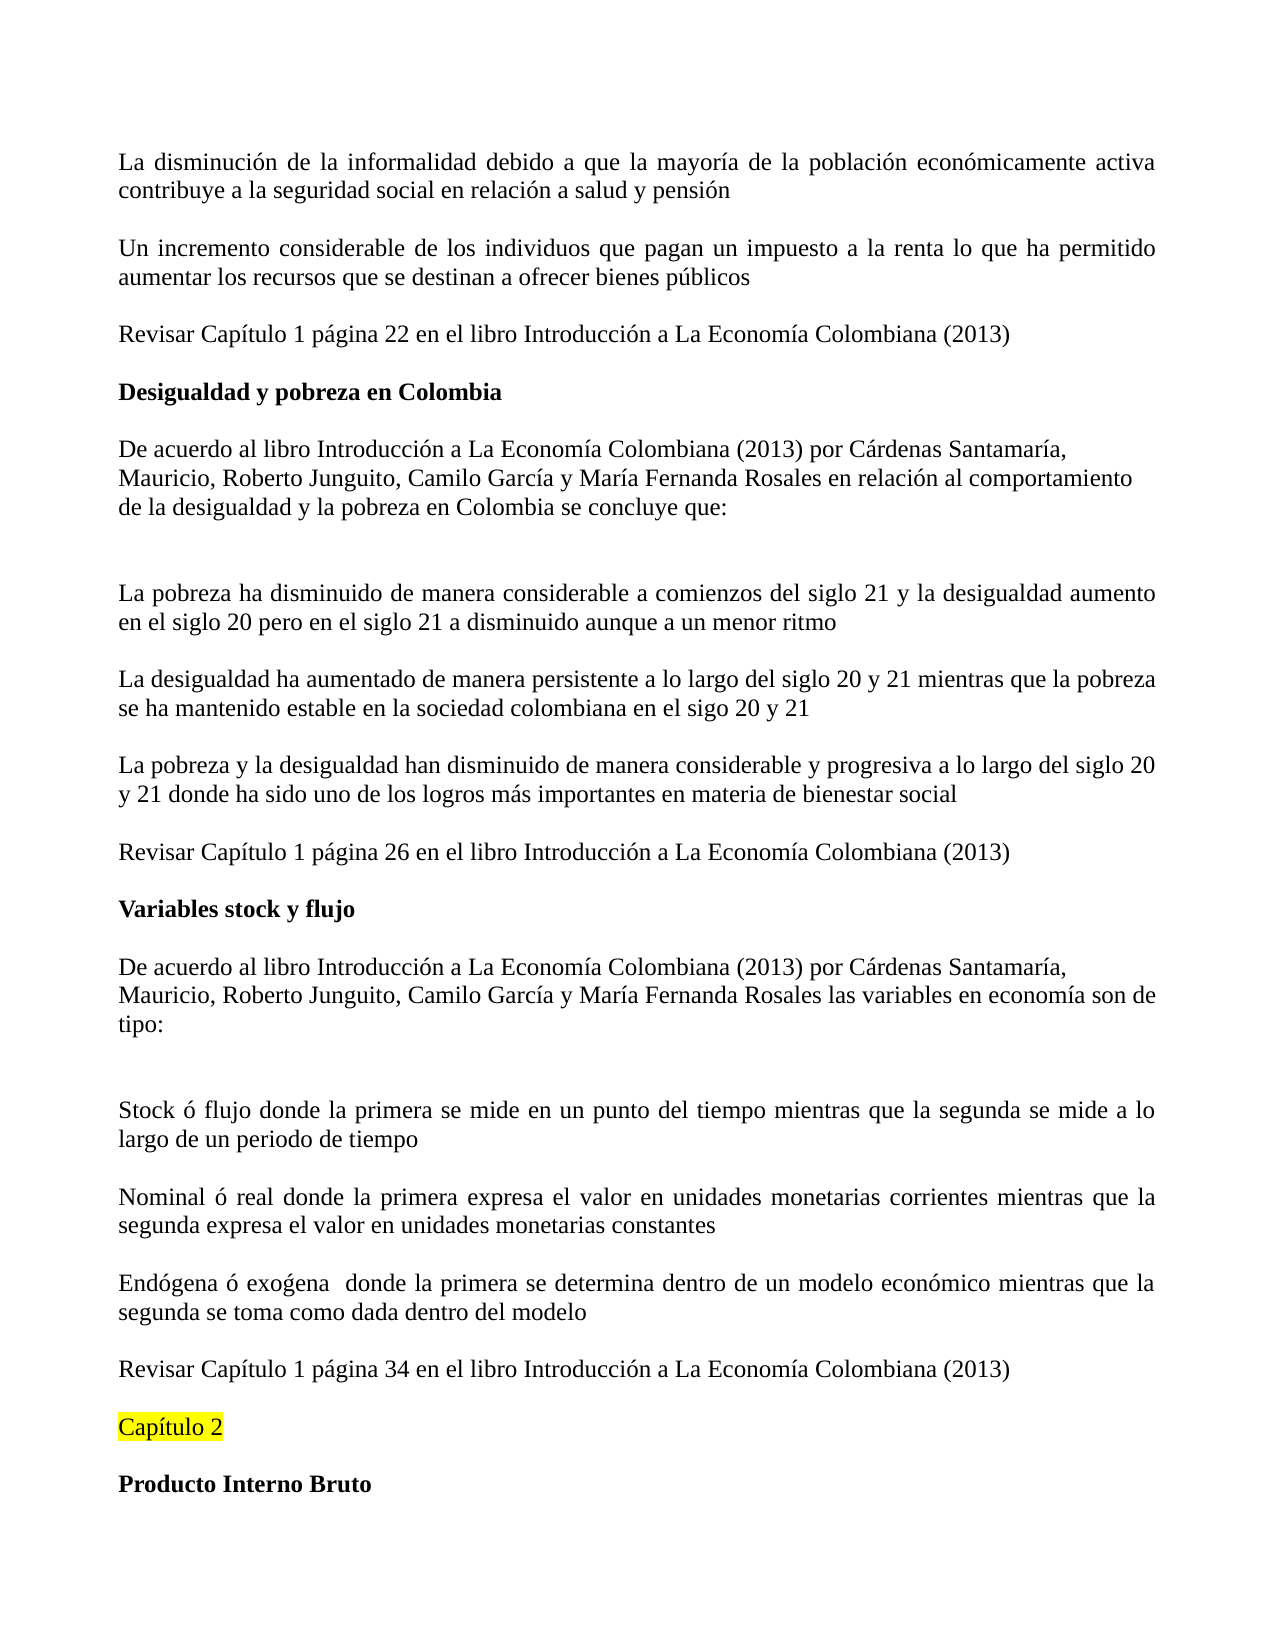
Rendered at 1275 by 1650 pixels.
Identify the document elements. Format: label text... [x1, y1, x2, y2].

text Capítulo 2 [118, 1412, 1157, 1441]
text La disminución de la informalidad debido a que la mayoría de la población económicamente activa contribuye a la seguridad social en relación a salud y pensión [118, 147, 1157, 204]
text Revisar Capítulo 1 página 26 en el libro Introducción a La Economía Colombiana (2013) [118, 837, 1157, 866]
text La pobreza ha disminuido de manera considerable a comienzos del siglo 21 y la desigualdad aumento en el siglo 20 pero en el siglo 21 a disminuido aunque a un menor ritmo [118, 578, 1157, 636]
text La pobreza y la desigualdad han disminuido de manera considerable y progresiva a lo largo del siglo 20 y 21 donde ha sido uno de los logros más importantes en materia de bienestar social [118, 751, 1157, 808]
text Endógena ó exoǵena donde la primera se determina dentro de un modelo económico mientras que la segunda se toma como dada dentro del modelo [118, 1268, 1157, 1326]
text De acuerdo al libro Introducción a La Economía Colombiana (2013) por Cárdenas Santamaría, Mauricio, Roberto Junguito, Camilo García y María Fernanda Rosales las variables en economía son de tipo: [118, 952, 1157, 1038]
text De acuerdo al libro Introducción a La Economía Colombiana (2013) por Cárdenas Santamaría, Mauricio, Roberto Junguito, Camilo García y María Fernanda Rosales en relación al comportamiento de la desigualdad y la pobreza en Colombia se concluye que: [118, 434, 1157, 521]
text Revisar Capítulo 1 página 22 en el libro Introducción a La Economía Colombiana (2013) [118, 319, 1157, 348]
text Desigualdad y pobreza en Colombia [118, 377, 1157, 406]
text Revisar Capítulo 1 página 34 en el libro Introducción a La Economía Colombiana (2013) [118, 1354, 1157, 1383]
text Stock ó flujo donde la primera se mide en un punto del tiempo mientras que la segunda se mide a lo largo de un periodo de tiempo [118, 1096, 1157, 1153]
text Nominal ó real donde la primera expresa el valor en unidades monetarias corrientes mientras que la segunda expresa el valor en unidades monetarias constantes [118, 1182, 1157, 1239]
text Producto Interno Bruto [118, 1469, 1157, 1498]
text Variables stock y flujo [118, 894, 1157, 923]
text Un incremento considerable de los individuos que pagan un impuesto a la renta lo que ha permitido aumentar los recursos que se destinan a ofrecer bienes públicos [118, 233, 1157, 291]
text La desigualdad ha aumentado de manera persistente a lo largo del siglo 20 y 21 mientras que la pobreza se ha mantenido estable en la sociedad colombiana en el sigo 20 y 21 [118, 664, 1157, 722]
